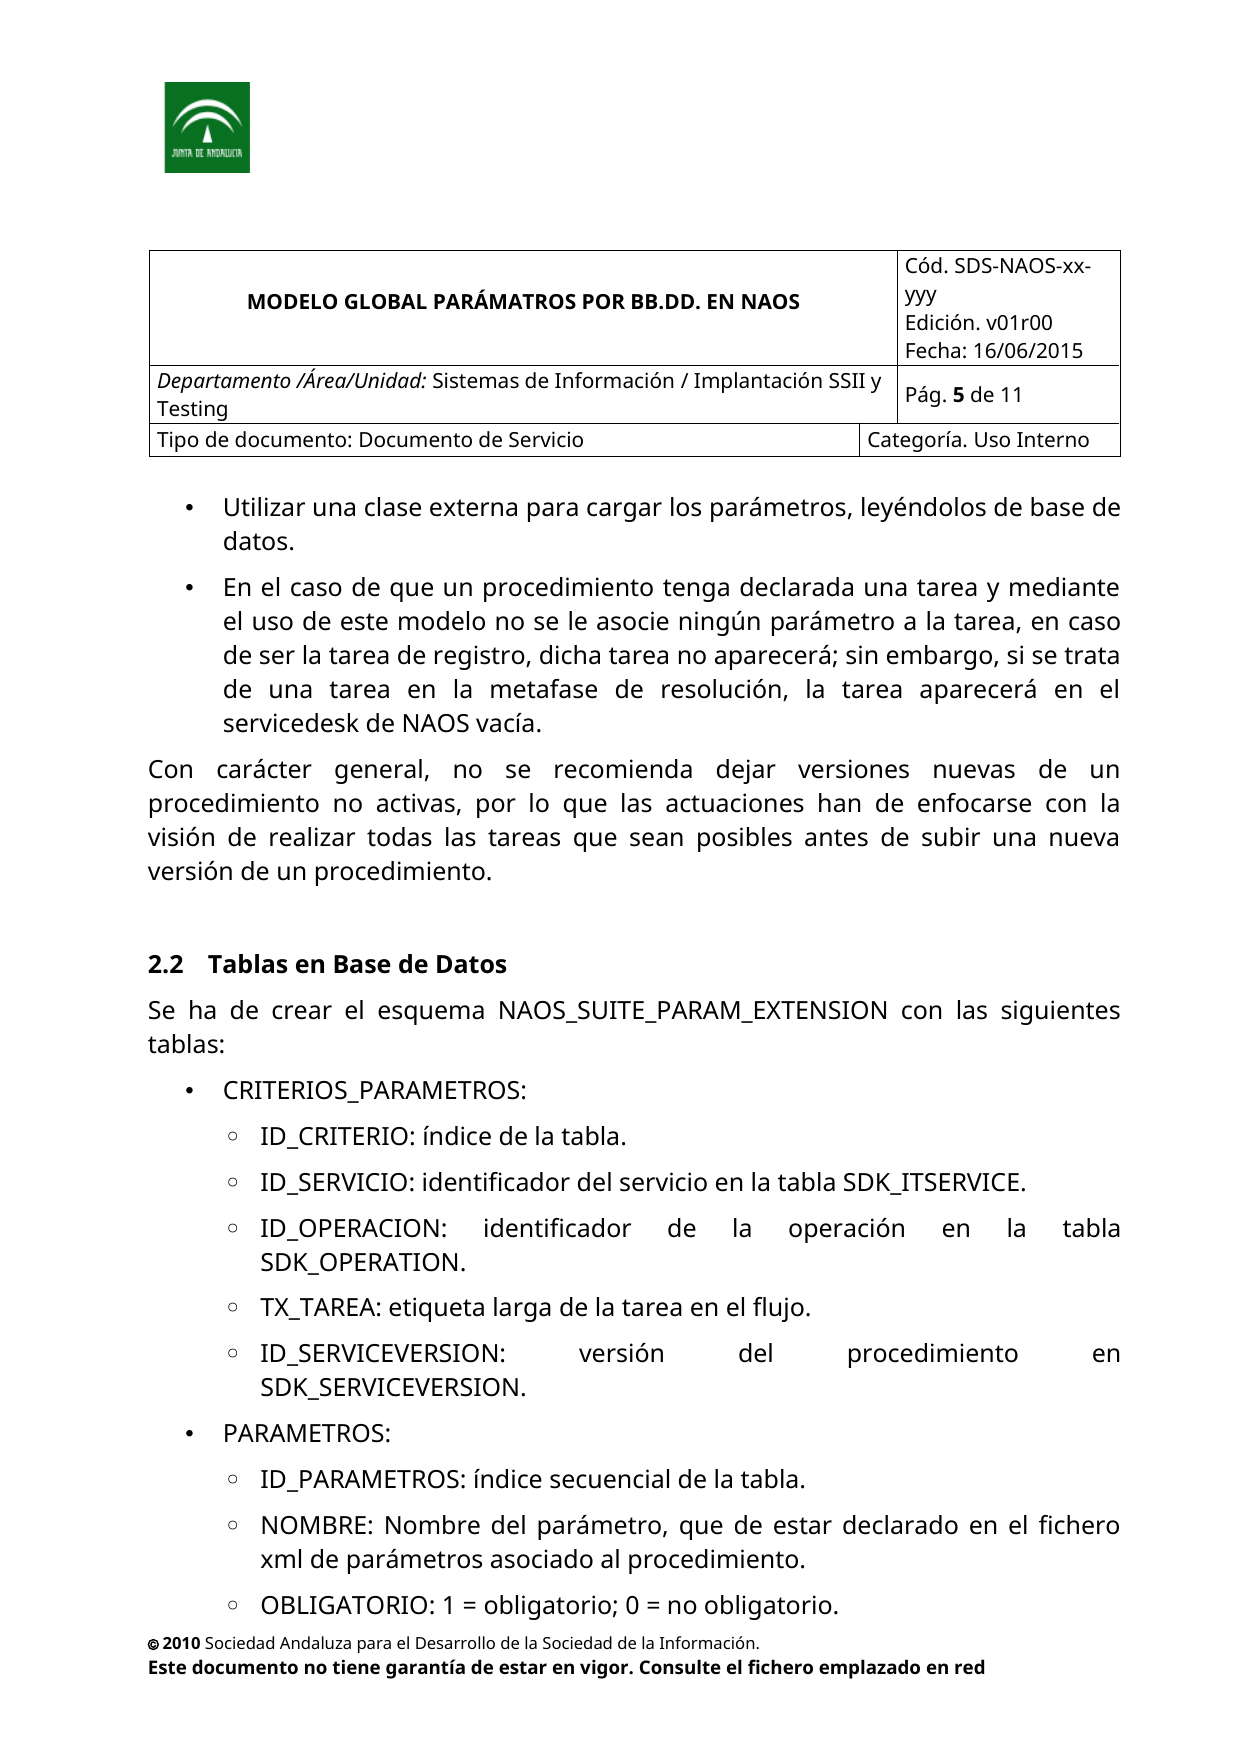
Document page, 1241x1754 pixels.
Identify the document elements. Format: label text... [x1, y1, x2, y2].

subtitle Tablas en Base de Datos [148, 946, 1122, 980]
list OBLIGATORIO: 1 = obligatorio; 0 = no obligatorio. [223, 1587, 1122, 1621]
text Con carácter general, no se recomienda dejar versiones nuevas de un procedimiento no activas, por lo que las actuaciones han de enfocarse con la visión de realizar todas las tareas que sean posibles antes de subir una nueva versión de un procedimiento. [148, 752, 1122, 888]
text Se ha de crear el esquema NAOS_SUITE_PARAM_EXTENSION con las siguientes tablas: [148, 993, 1122, 1061]
list CRITERIOS_PARAMETROS: [185, 1073, 1122, 1107]
list En el caso de que un procedimiento tenga declarada una tarea y mediante el uso de este modelo no se le asocie ningún parámetro a la tarea, en caso de ser la tarea de registro, dicha tarea no aparecerá; sin embargo, si se trata de una tarea en la metafase de resolución, la tarea aparecerá en el servicedesk de NAOS vacía. [185, 569, 1122, 740]
list ID_PARAMETROS: índice secuencial de la tabla. [223, 1462, 1122, 1496]
list NOMBRE: Nombre del parámetro, que de estar declarado en el fichero xml de parámetros asociado al procedimiento. [223, 1507, 1122, 1576]
list Utilizar una clase externa para cargar los parámetros, leyéndolos de base de datos. [185, 490, 1122, 558]
list PARAMETROS: [185, 1416, 1122, 1450]
list ID_CRITERIO: índice de la tabla. [223, 1118, 1122, 1153]
list TX_TAREA: etiqueta larga de la tarea en el flujo. [223, 1290, 1122, 1324]
list ID_OPERACION: identificador de la operación en la tabla SDK_OPERATION. [223, 1210, 1122, 1278]
list ID_SERVICIO: identificador del servicio en la tabla SDK_ITSERVICE. [223, 1164, 1122, 1198]
list ID_SERVICEVERSION: versión del procedimiento en SDK_SERVICEVERSION. [223, 1336, 1122, 1404]
